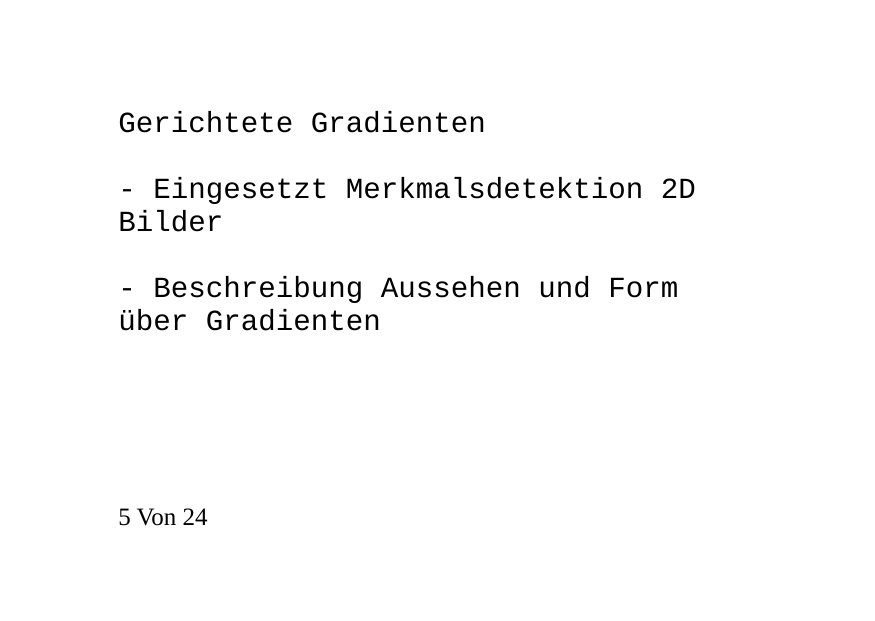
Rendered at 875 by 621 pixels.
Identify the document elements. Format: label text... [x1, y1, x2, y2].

text - Beschreibung Aussehen und Form über Gradienten [118, 273, 756, 339]
text - Eingesetzt Merkmalsdetektion 2D Bilder [118, 174, 756, 240]
text Gerichtete Gradienten [118, 108, 756, 141]
